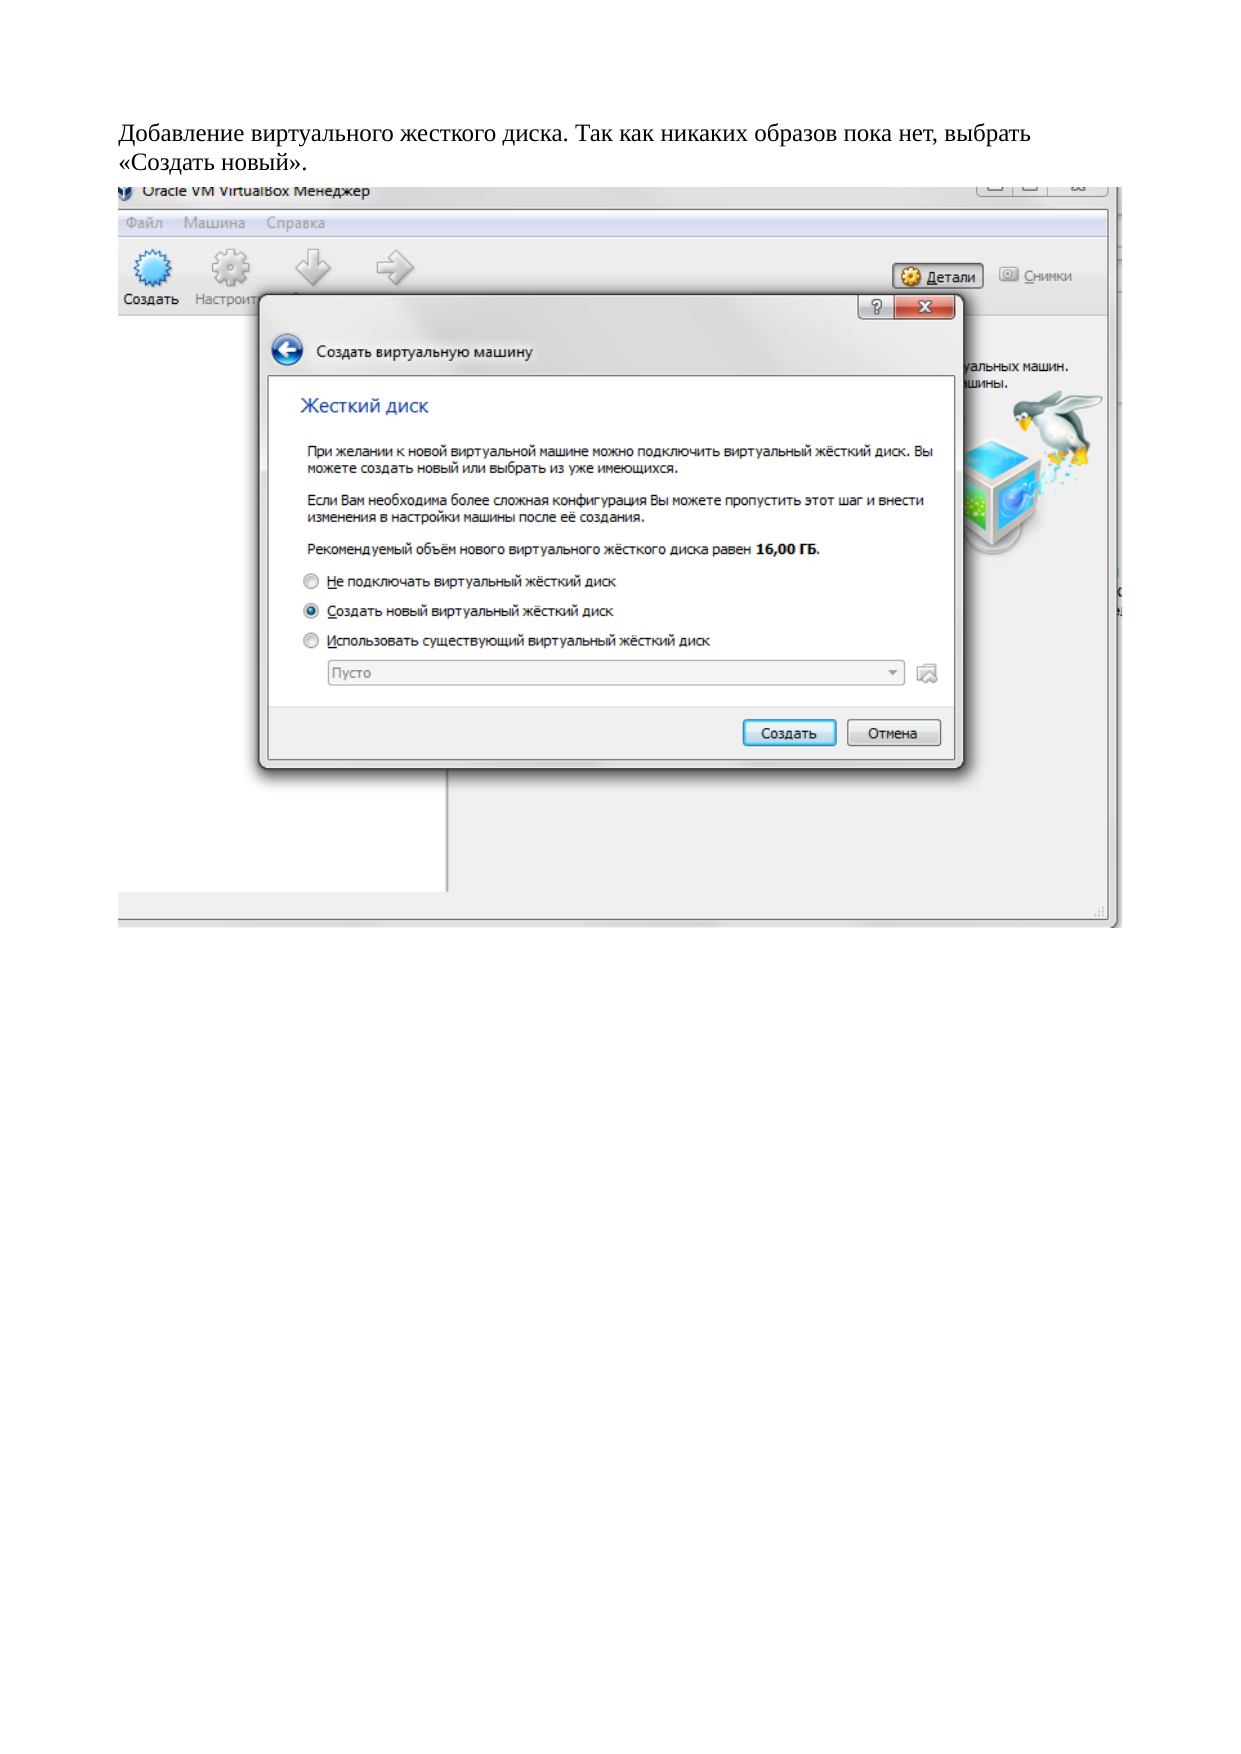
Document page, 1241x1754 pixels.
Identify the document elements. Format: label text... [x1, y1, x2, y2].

text Добавление виртуального жесткого диска. Так как никаких образов пока нет, выбрать «Создать новый». [118, 118, 1122, 176]
picture [118, 187, 1123, 928]
